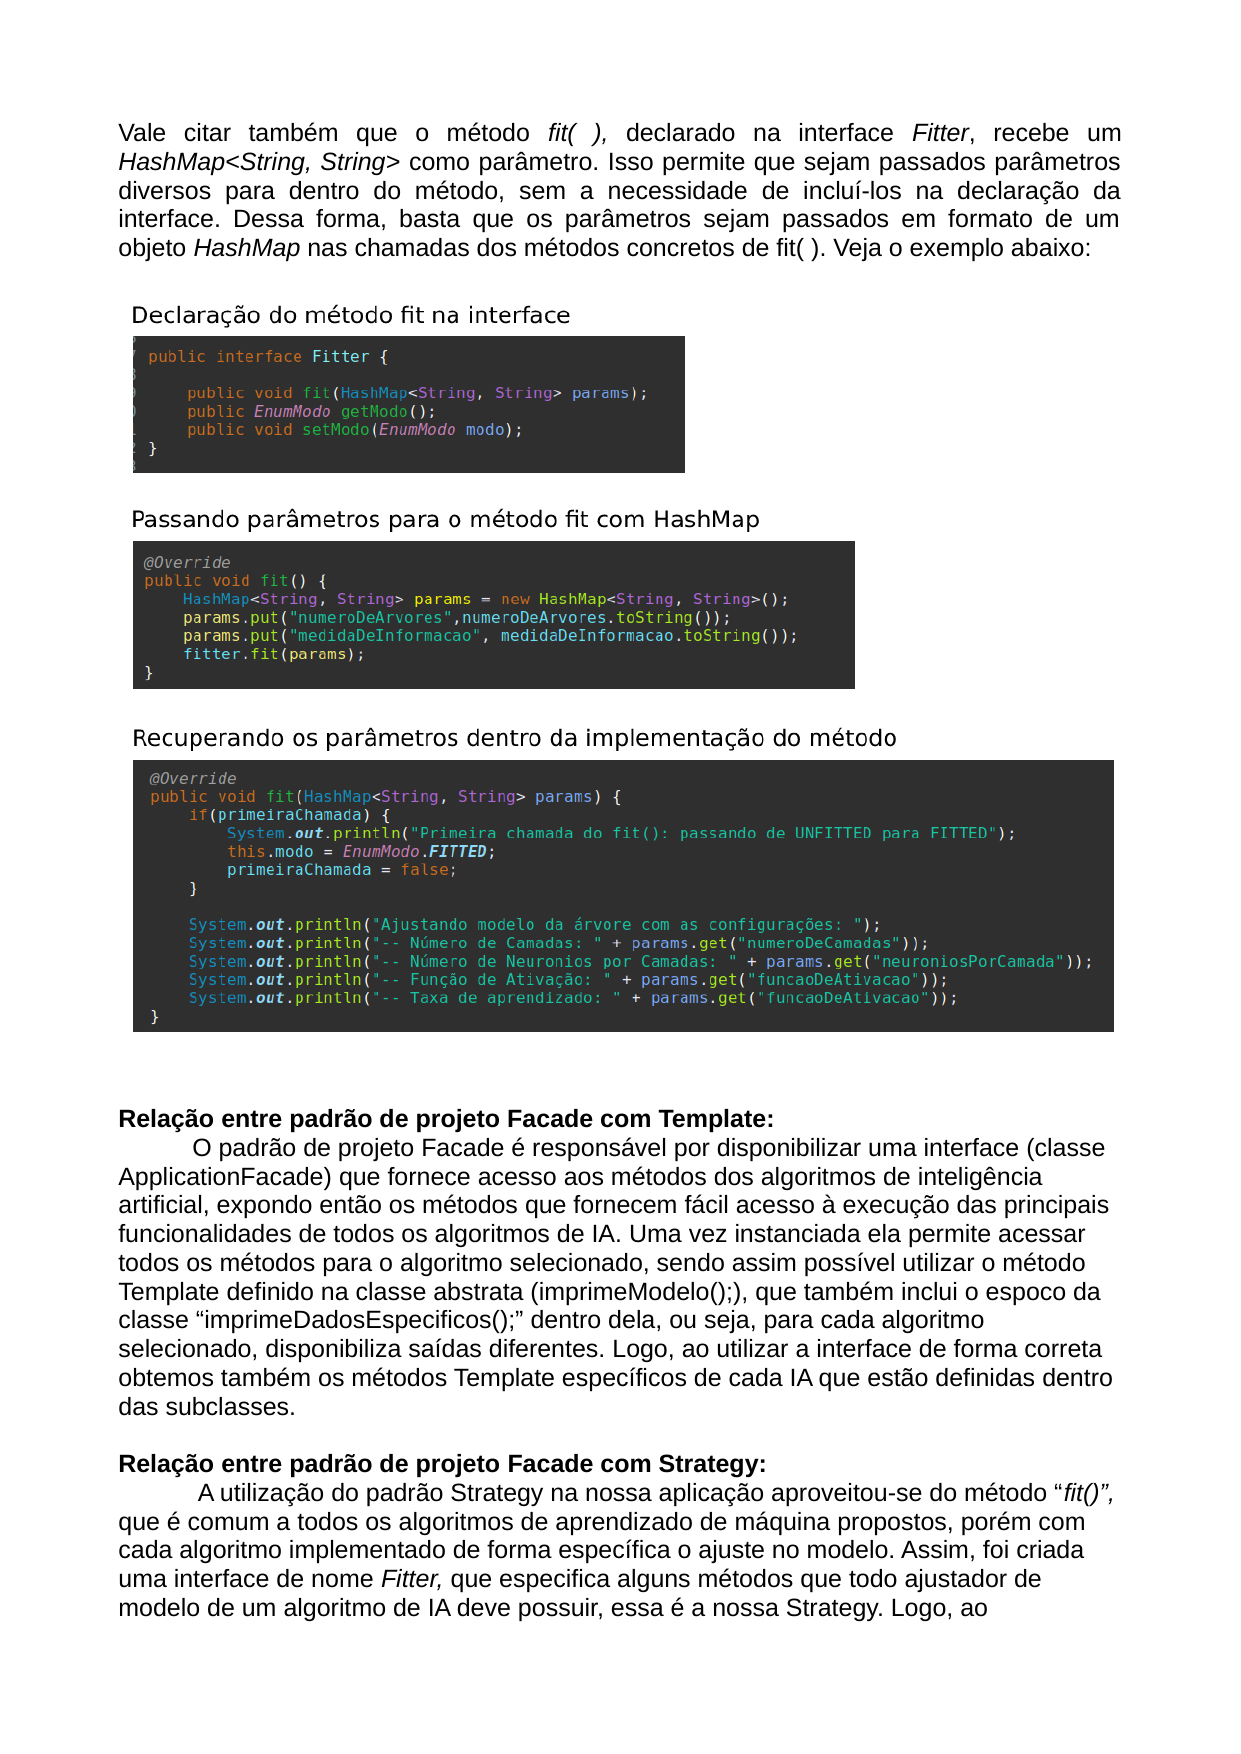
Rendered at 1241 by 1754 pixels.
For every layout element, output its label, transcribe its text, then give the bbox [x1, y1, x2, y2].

text Relação entre padrão de projeto Facade com Strategy: [118, 1449, 1122, 1478]
text A utilização do padrão Strategy na nossa aplicação aproveitou-se do método “fit()”, que é comum a todos os algoritmos de aprendizado de máquina propostos, porém com cada algoritmo implementado de forma específica o ajuste no modelo. Assim, foi criada uma interface de nome Fitter, que especifica alguns métodos que todo ajustador de modelo de um algoritmo de IA deve possuir, essa é a nossa Strategy. Logo, ao [118, 1478, 1122, 1621]
picture [118, 286, 1123, 1047]
text Relação entre padrão de projeto Facade com Template: [118, 1104, 1122, 1133]
text Vale citar também que o método fit( ), declarado na interface Fitter, recebe um HashMap<String, String> como parâmetro. Isso permite que sejam passados parâmetros diversos para dentro do método, sem a necessidade de incluí-los na declaração da interface. Dessa forma, basta que os parâmetros sejam passados em formato de um objeto HashMap nas chamadas dos métodos concretos de fit( ). Veja o exemplo abaixo: [118, 118, 1122, 262]
text O padrão de projeto Facade é responsável por disponibilizar uma interface (classe ApplicationFacade) que fornece acesso aos métodos dos algoritmos de inteligência artificial, expondo então os métodos que fornecem fácil acesso à execução das principais funcionalidades de todos os algoritmos de IA. Uma vez instanciada ela permite acessar todos os métodos para o algoritmo selecionado, sendo assim possível utilizar o método Template definido na classe abstrata (imprimeModelo();), que também inclui o espoco da classe “imprimeDadosEspecificos();” dentro dela, ou seja, para cada algoritmo selecionado, disponibiliza saídas diferentes. Logo, ao utilizar a interface de forma correta obtemos também os métodos Template específicos de cada IA que estão definidas dentro das subclasses. [118, 1133, 1122, 1420]
